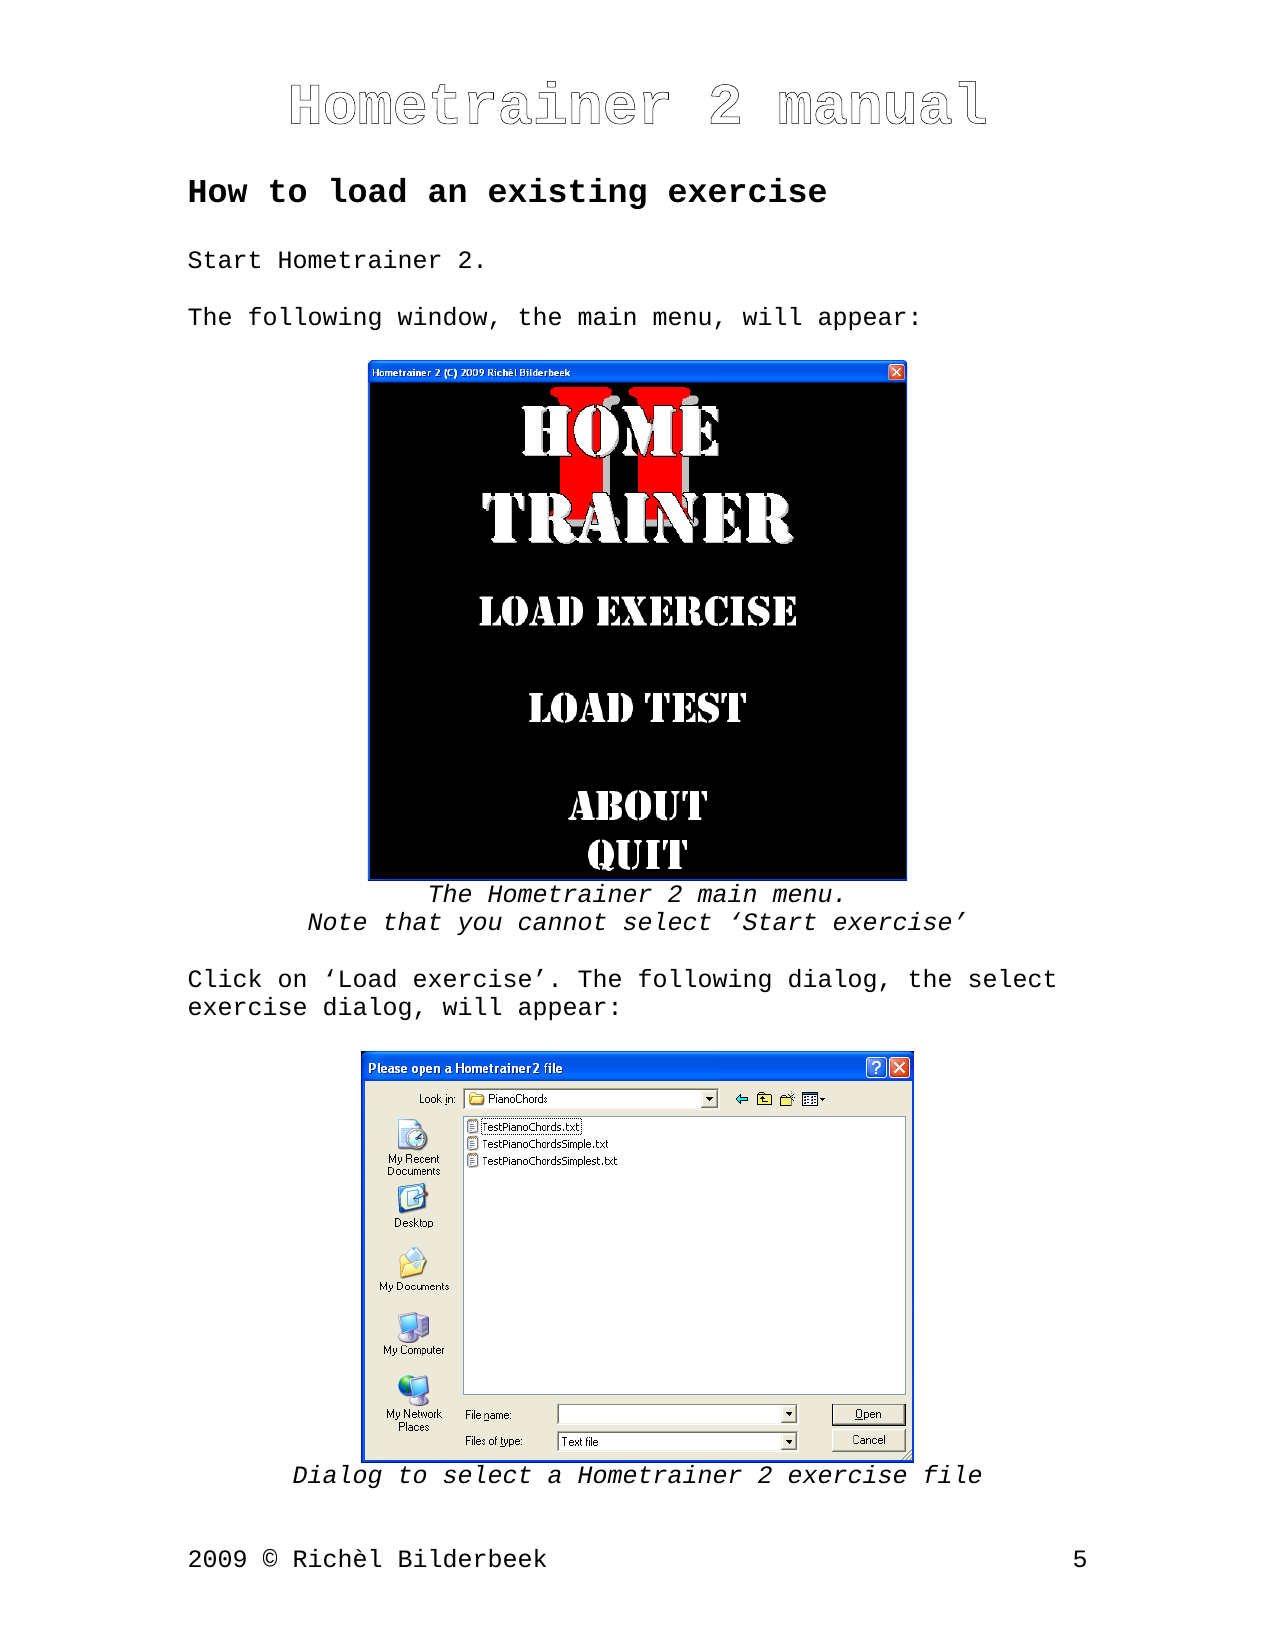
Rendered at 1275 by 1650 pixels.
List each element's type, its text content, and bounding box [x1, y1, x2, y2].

text Start Hometrainer 2. [187, 247, 1087, 276]
picture [361, 1051, 914, 1463]
text The Hometrainer 2 main menu. [187, 881, 1087, 909]
picture [367, 360, 908, 881]
text The following window, the main menu, will appear: [187, 304, 1087, 332]
text Note that you cannot select ‘Start exercise’ [187, 909, 1087, 938]
subtitle How to load an existing exercise [187, 175, 1087, 213]
text Click on ‘Load exercise’. The following dialog, the select exercise dialog, will appear: [187, 966, 1087, 1023]
text Dialog to select a Hometrainer 2 exercise file [187, 1463, 1087, 1491]
